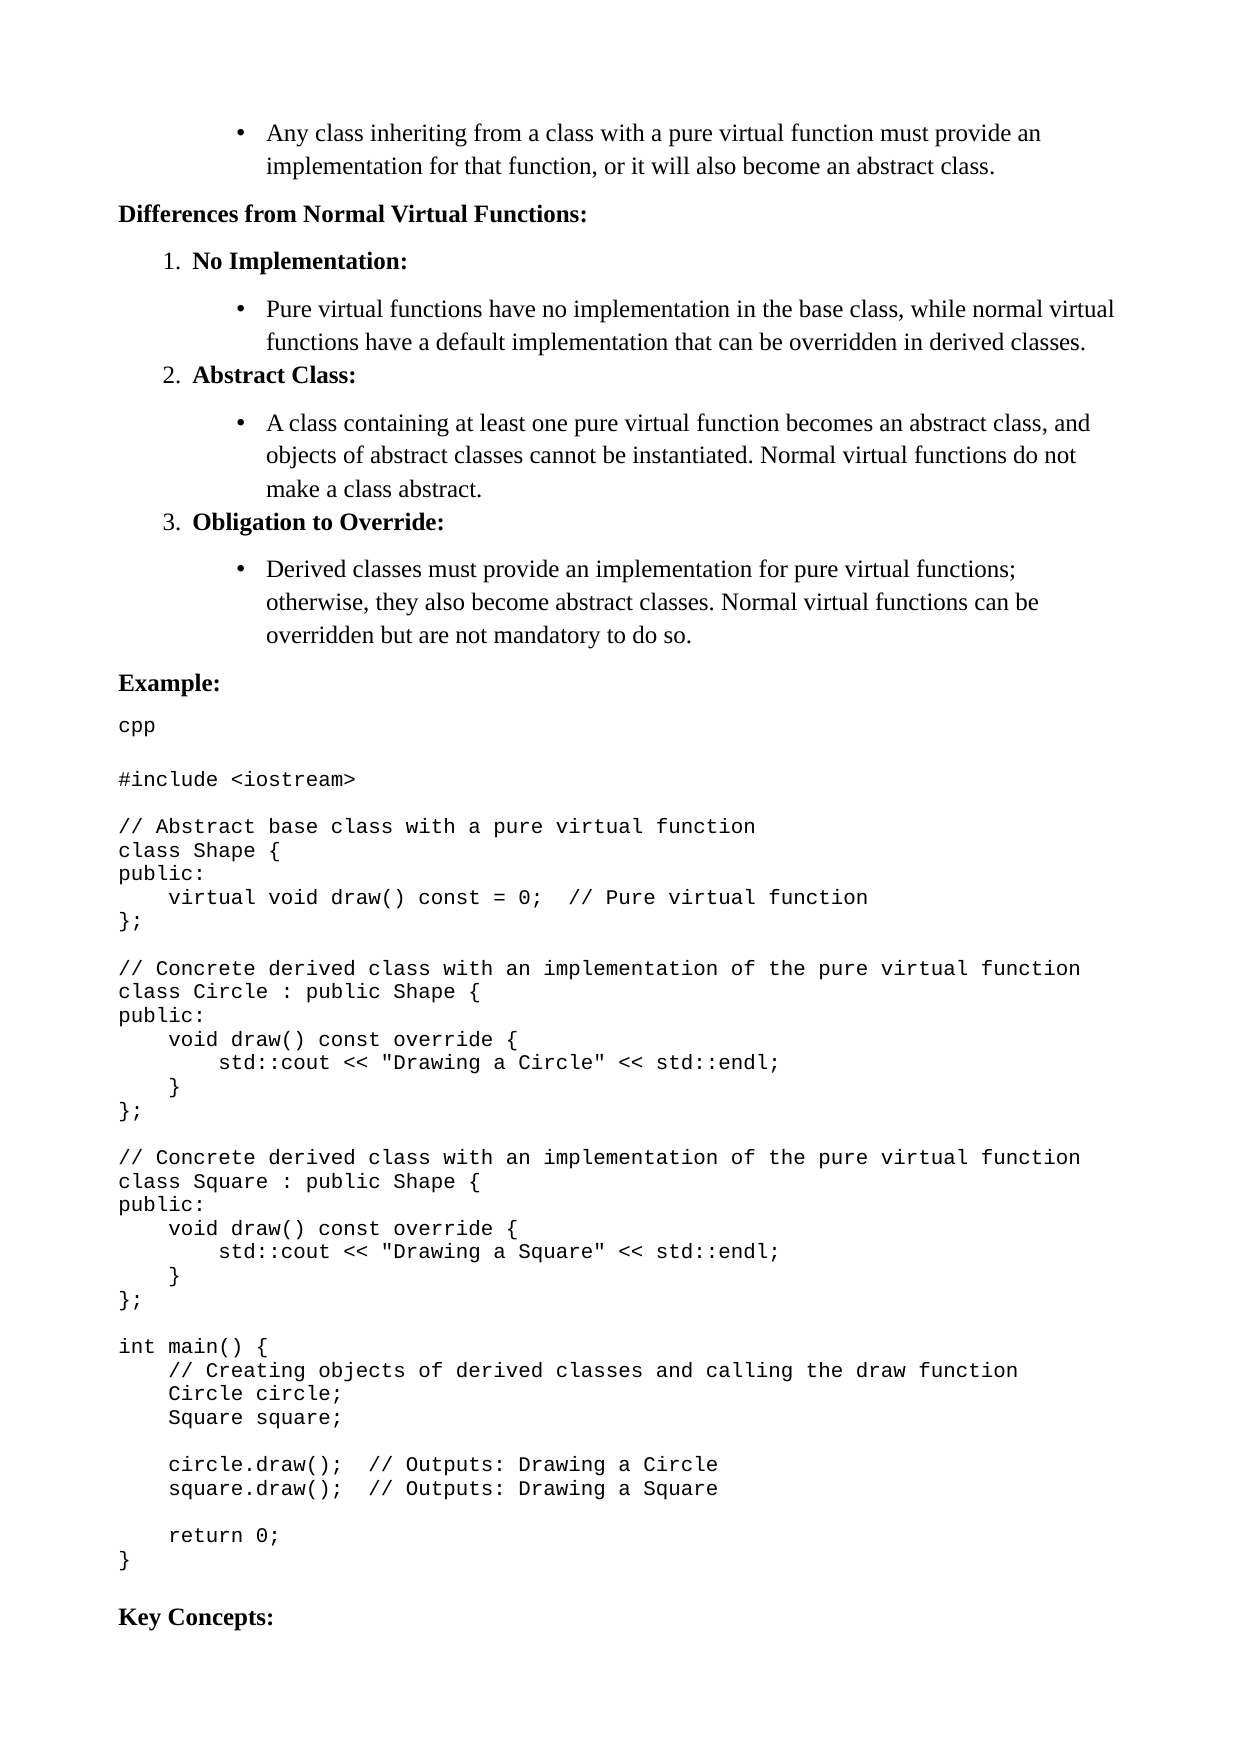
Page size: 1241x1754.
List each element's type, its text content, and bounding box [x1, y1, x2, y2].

text #include <iostream> [118, 769, 1122, 792]
text std::cout << "Drawing a Circle" << std::endl; [118, 1052, 1122, 1076]
text int main() { [118, 1336, 1122, 1360]
list Abstract Class: [162, 360, 1122, 389]
list A class containing at least one pure virtual function becomes an abstract class, and objects of abstract classes cannot be instantiated. Normal virtual functions do not make a class abstract. [236, 408, 1122, 502]
text Differences from Normal Virtual Functions: [118, 199, 1122, 227]
text circle.draw(); // Outputs: Drawing a Circle [118, 1454, 1122, 1478]
text // Concrete derived class with an implementation of the pure virtual function [118, 958, 1122, 981]
text } [118, 1265, 1122, 1289]
text Circle circle; [118, 1383, 1122, 1407]
text }; [118, 1289, 1122, 1312]
list Any class inheriting from a class with a pure virtual function must provide an implementation for that function, or it will also become an abstract class. [236, 118, 1122, 180]
text }; [118, 911, 1122, 934]
text square.draw(); // Outputs: Drawing a Square [118, 1478, 1122, 1502]
text cpp [118, 716, 1122, 739]
text }; [118, 1100, 1122, 1123]
text class Shape { [118, 839, 1122, 863]
list Derived classes must provide an implementation for pure virtual functions; otherwise, they also become abstract classes. Normal virtual functions can be overridden but are not mandatory to do so. [236, 554, 1122, 649]
text void draw() const override { [118, 1218, 1122, 1242]
text public: [118, 1005, 1122, 1029]
text } [118, 1076, 1122, 1100]
text std::cout << "Drawing a Square" << std::endl; [118, 1242, 1122, 1265]
text virtual void draw() const = 0; // Pure virtual function [118, 887, 1122, 911]
text Square square; [118, 1407, 1122, 1431]
text Key Concepts: [118, 1602, 1122, 1631]
text public: [118, 1194, 1122, 1218]
text class Circle : public Shape { [118, 981, 1122, 1005]
text Example: [118, 668, 1122, 697]
text // Concrete derived class with an implementation of the pure virtual function [118, 1147, 1122, 1171]
text public: [118, 863, 1122, 887]
list Obligation to Override: [162, 507, 1122, 535]
text void draw() const override { [118, 1029, 1122, 1052]
text class Square : public Shape { [118, 1171, 1122, 1194]
list No Implementation: [162, 246, 1122, 275]
text } [118, 1549, 1122, 1573]
text // Abstract base class with a pure virtual function [118, 816, 1122, 839]
text return 0; [118, 1525, 1122, 1549]
text // Creating objects of derived classes and calling the draw function [118, 1360, 1122, 1383]
list Pure virtual functions have no implementation in the base class, while normal virtual functions have a default implementation that can be overridden in derived classes. [236, 294, 1122, 356]
